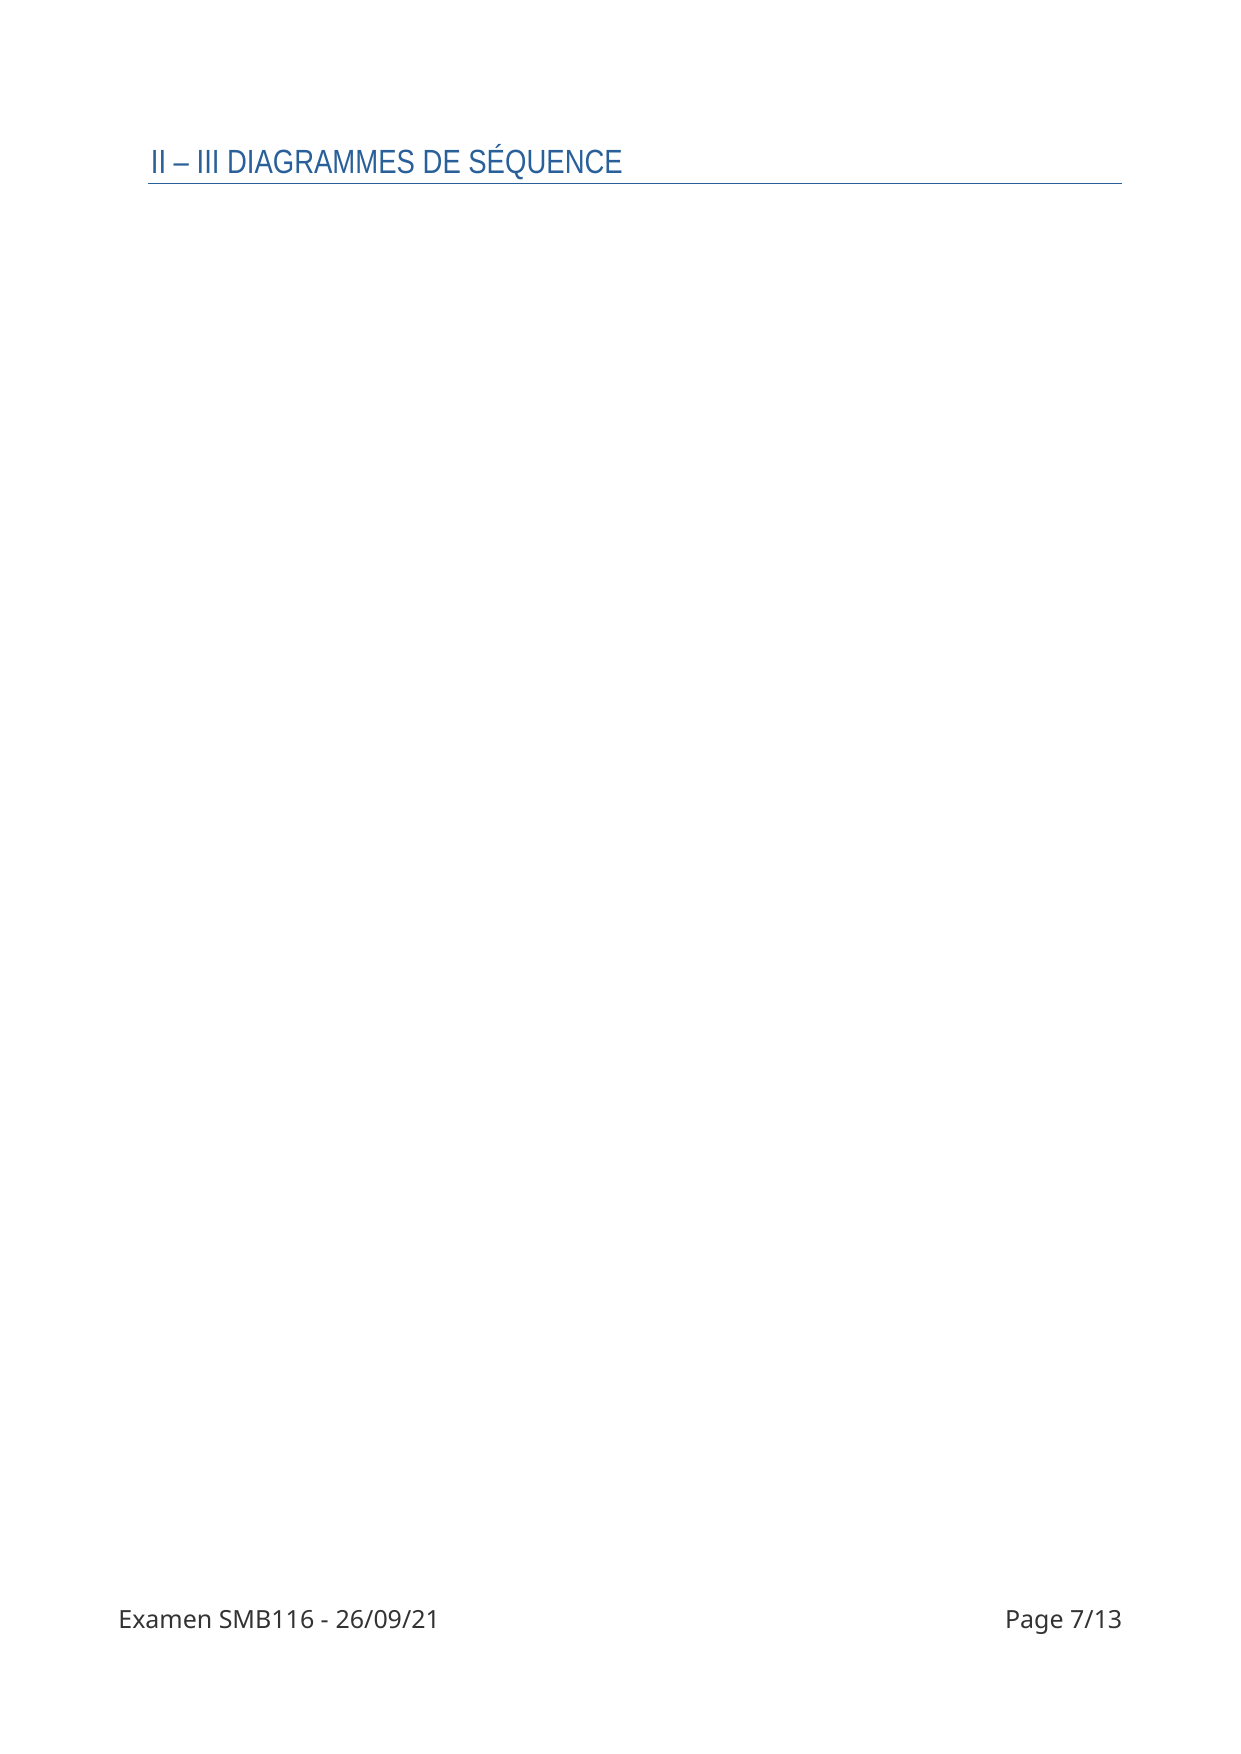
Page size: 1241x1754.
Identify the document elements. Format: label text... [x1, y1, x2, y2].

subtitle II – III Diagrammes de séquence [148, 139, 1122, 183]
